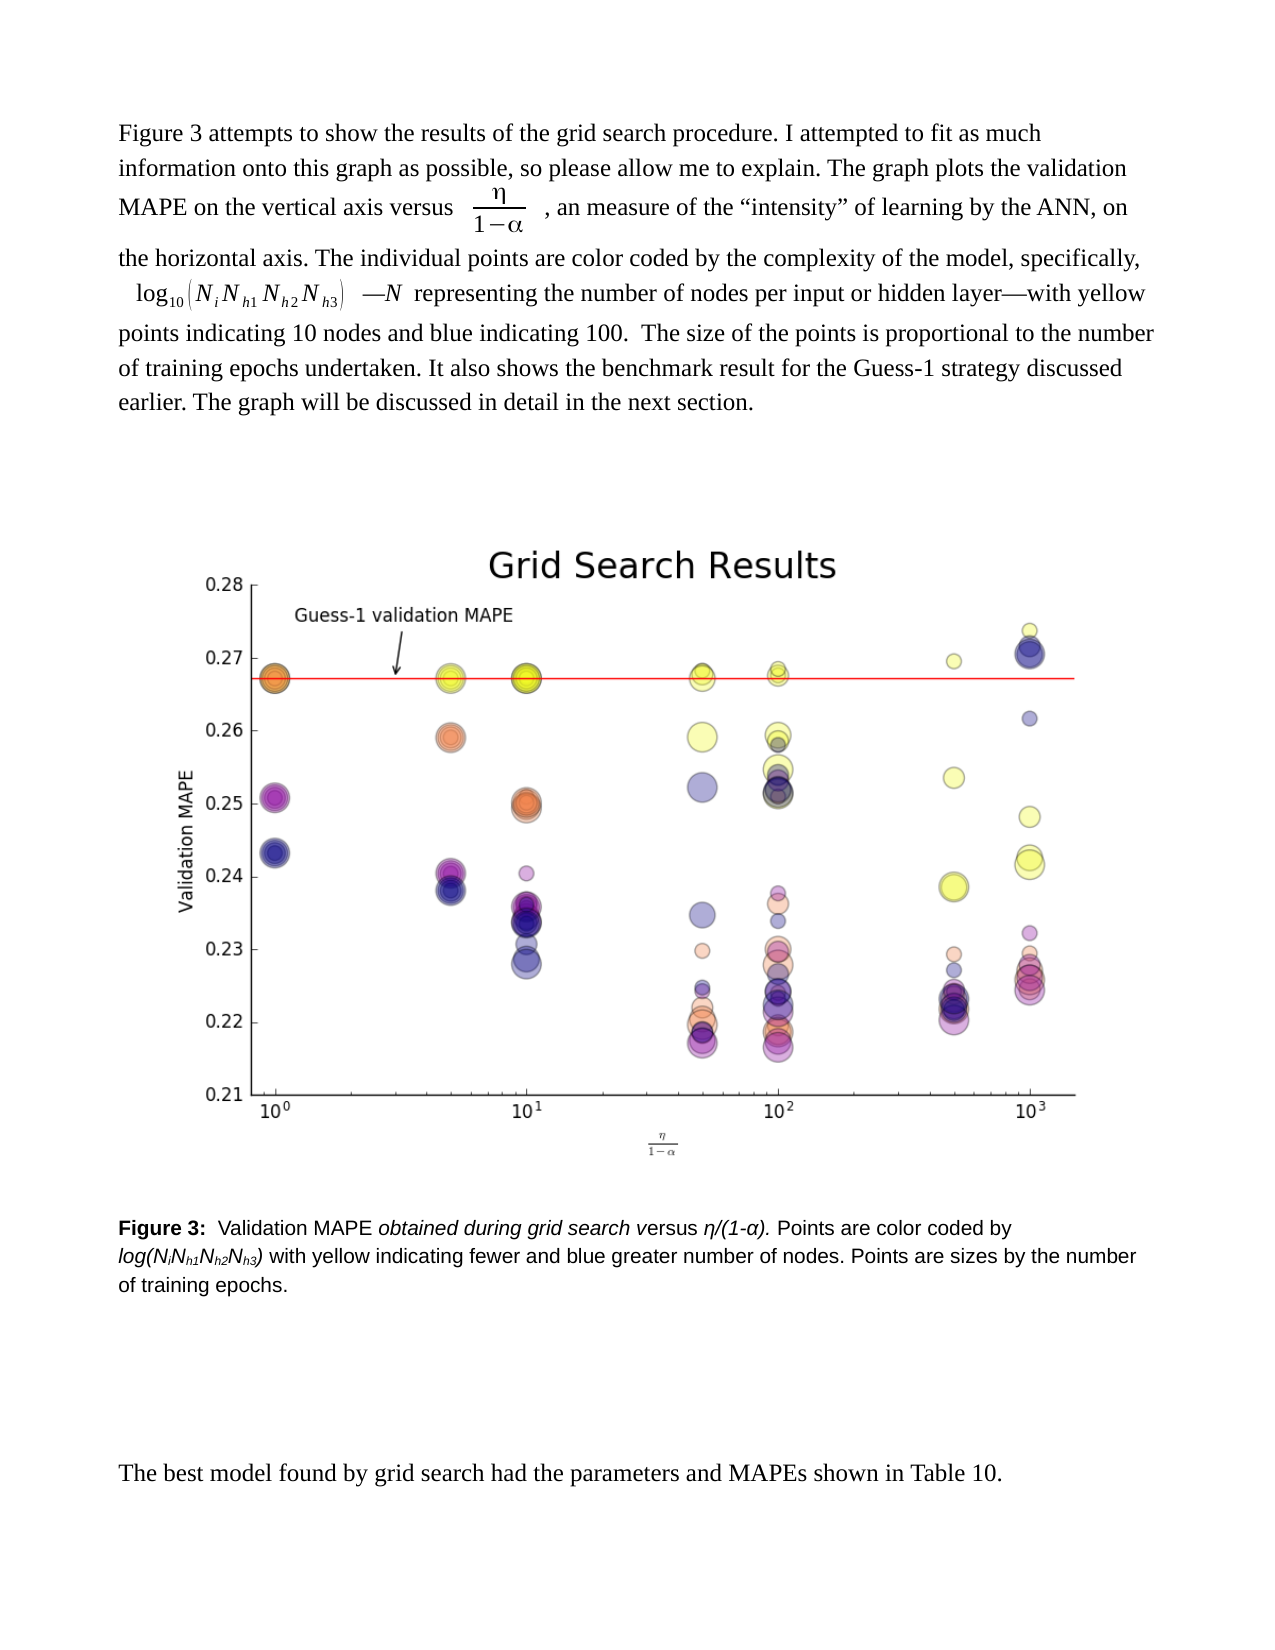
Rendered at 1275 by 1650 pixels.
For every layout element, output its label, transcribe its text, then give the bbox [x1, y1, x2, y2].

text Figure 3 attempts to show the results of the grid search procedure. I attempted to fit as much information onto this graph as possible, so please allow me to explain. The graph plots the validation MAPE on the vertical axis versus, an measure of the “intensity” of learning by the ANN, on the horizontal axis. The individual points are color coded by the complexity of the model, specifically, —N representing the number of nodes per input or hidden layer—with yellow points indicating 10 nodes and blue indicating 100. The size of the points is proportional to the number of training epochs undertaken. It also shows the benchmark result for the Guess-1 strategy discussed earlier. The graph will be discussed in detail in the next section. [118, 118, 1157, 416]
text The best model found by grid search had the parameters and MAPEs shown in Table 10. [118, 1458, 1157, 1487]
picture [168, 540, 1084, 1168]
text Figure 3: Validation MAPE obtained during grid search versus η/(1-α). Points are color coded by log(NiNh1Nh2Nh3) with yellow indicating fewer and blue greater number of nodes. Points are sizes by the number of training epochs. [118, 1216, 1157, 1297]
